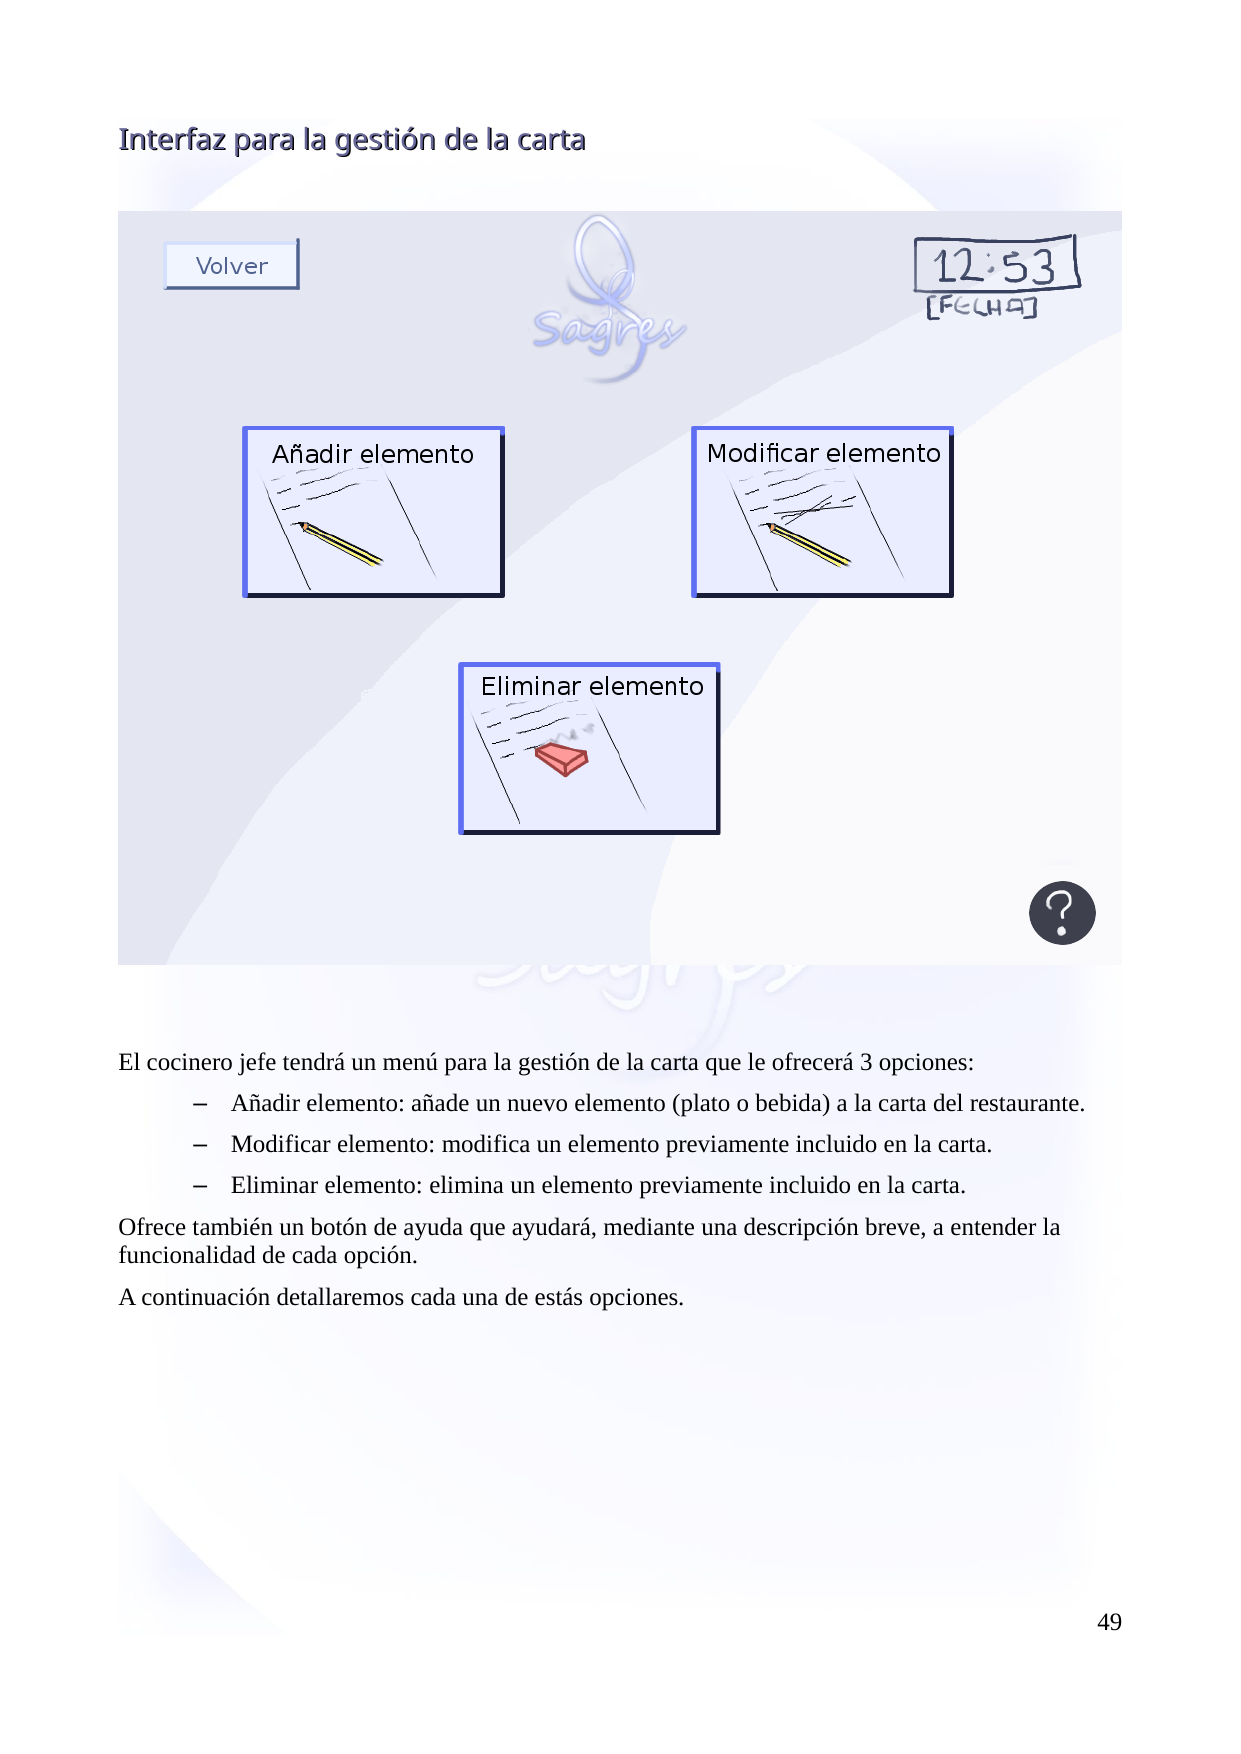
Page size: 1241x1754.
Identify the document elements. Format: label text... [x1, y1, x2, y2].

picture [118, 158, 1122, 1047]
text A continuación detallaremos cada una de estás opciones. [118, 1282, 1122, 1311]
picture [118, 1311, 1122, 1636]
list Eliminar elemento: elimina un elemento previamente incluido en la carta. [193, 1171, 1122, 1199]
subtitle Interfaz para la gestión de la carta [118, 118, 1122, 158]
picture [118, 1269, 1122, 1282]
picture [118, 1076, 1122, 1212]
list Añadir elemento: añade un nuevo elemento (plato o bebida) a la carta del restaurante. [193, 1088, 1122, 1117]
text Ofrece también un botón de ayuda que ayudará, mediante una descripción breve, a entender la funcionalidad de cada opción. [118, 1212, 1122, 1269]
text El cocinero jefe tendrá un menú para la gestión de la carta que le ofrecerá 3 opciones: [118, 1047, 1122, 1076]
list Modificar elemento: modifica un elemento previamente incluido en la carta. [193, 1129, 1122, 1158]
